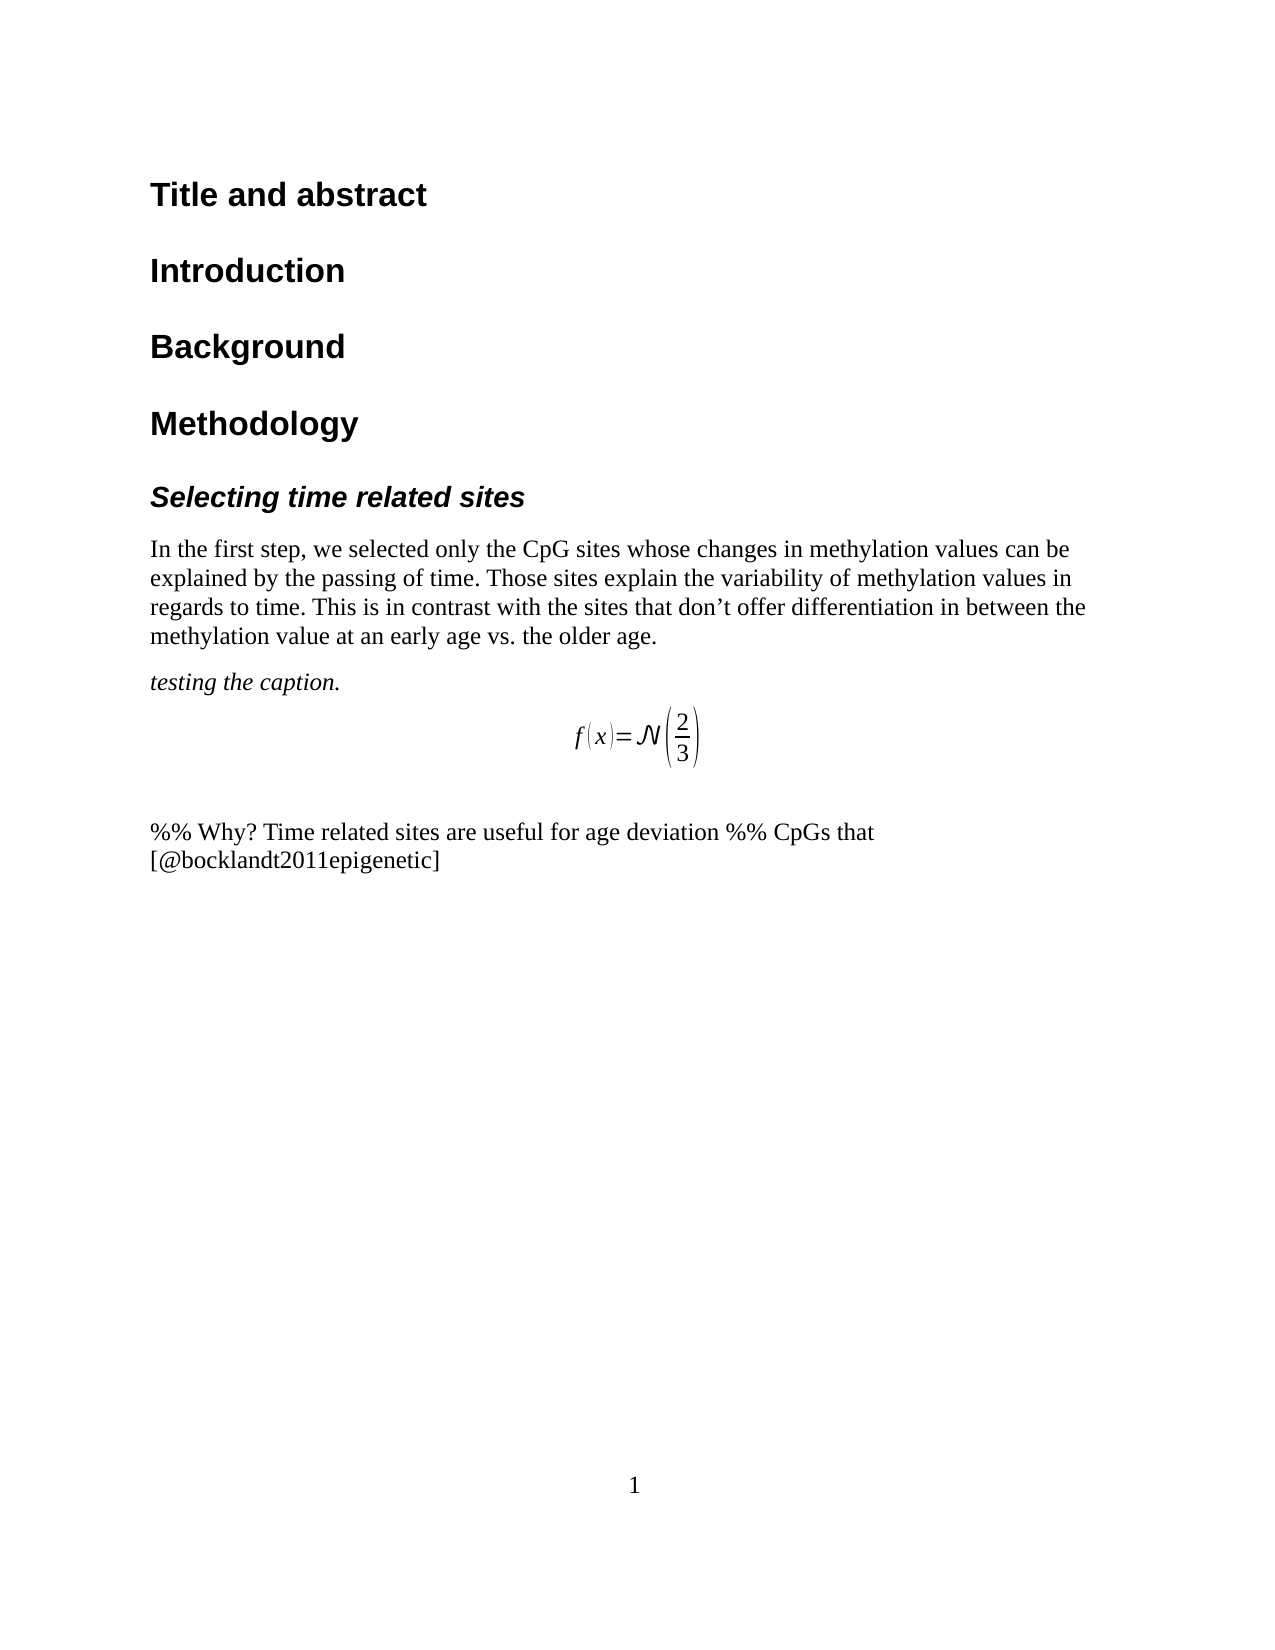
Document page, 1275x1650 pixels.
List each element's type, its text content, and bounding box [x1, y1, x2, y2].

subtitle Background [150, 327, 1125, 366]
text testing the caption. [150, 667, 1125, 696]
text In the first step, we selected only the CpG sites whose changes in methylation values can be explained by the passing of time. Those sites explain the variability of methylation values in regards to time. This is in contrast with the sites that don’t offer differentiation in between the methylation value at an early age vs. the older age. [150, 534, 1125, 649]
text %% Why? Time related sites are useful for age deviation %% CpGs that [@bocklandt2011epigenetic] [150, 817, 1125, 874]
subtitle Title and abstract [150, 175, 1125, 214]
subtitle Selecting time related sites [150, 479, 1125, 513]
subtitle Methodology [150, 403, 1125, 442]
subtitle Introduction [150, 251, 1125, 290]
